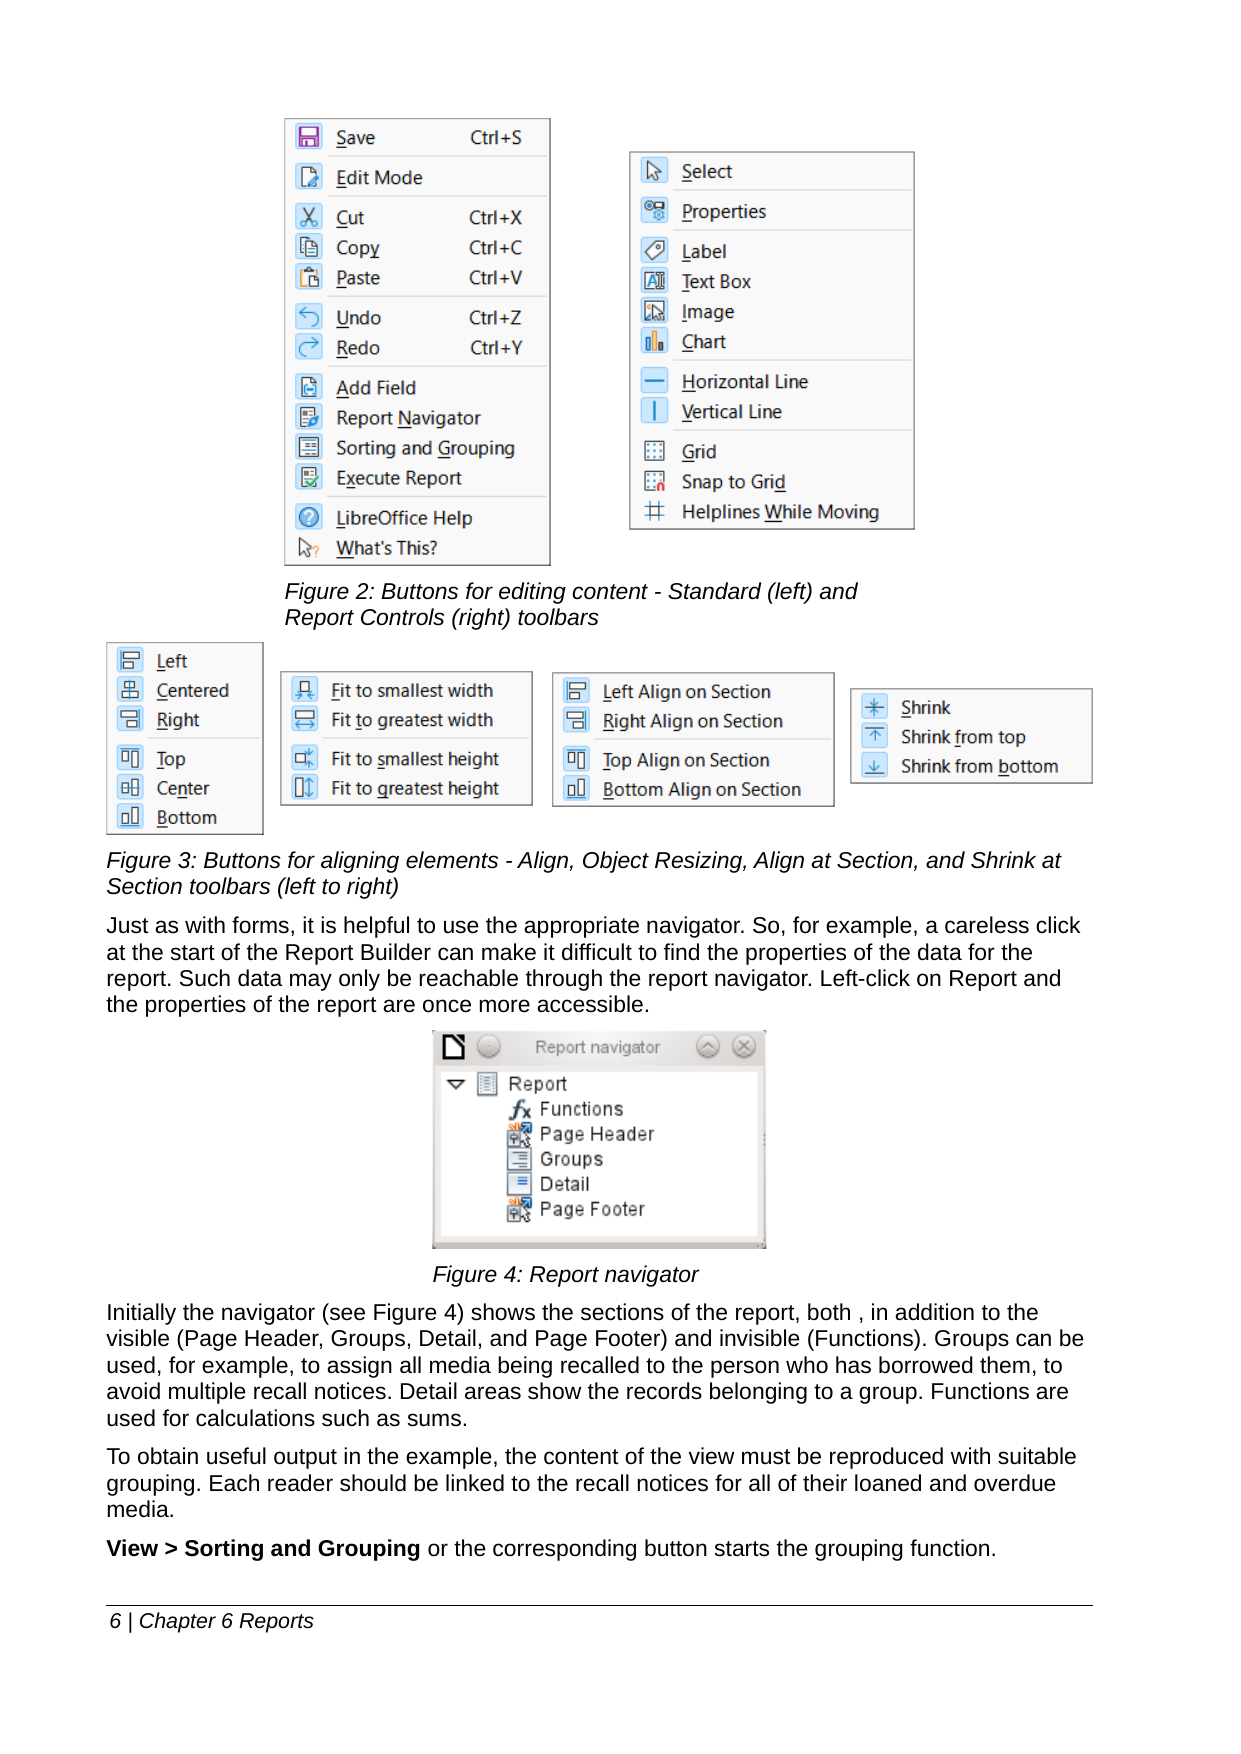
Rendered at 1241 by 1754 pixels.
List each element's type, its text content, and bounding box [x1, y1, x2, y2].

text Figure 3: Buttons for aligning elements - Align, Object Resizing, Align at Section, and Shrink at Section toolbars (left to right) [106, 847, 1093, 900]
picture [106, 642, 1093, 835]
text To obtain useful output in the example, the content of the view must be reproduced with suitable grouping. Each reader should be linked to the recall notices for all of their loaned and overdue media. [106, 1443, 1093, 1522]
text Figure 2: Buttons for editing content - Standard (left) and Report Controls (right) toolbars [284, 578, 914, 631]
text Figure 4: Report navigator [432, 1261, 767, 1287]
text Just as with forms, it is helpful to use the appropriate navigator. So, for example, a careless click at the start of the Report Builder can make it difficult to find the properties of the data for the report. Such data may only be reachable through the report navigator. Left-click on Report and the properties of the report are once more accessible. [106, 912, 1093, 1018]
picture [284, 118, 915, 566]
text View > Sorting and Grouping or the corresponding button starts the grouping function. [106, 1535, 1093, 1561]
text Initially the navigator (see Figure 4) shows the sections of the report, both , in addition to the visible (Page Header, Groups, Detail, and Page Footer) and invisible (Functions). Groups can be used, for example, to assign all media being recalled to the person who has borrowed them, to avoid multiple recall notices. Detail areas show the records belonging to a group. Functions are used for calculations such as sums. [106, 1299, 1093, 1431]
picture [432, 1030, 767, 1249]
